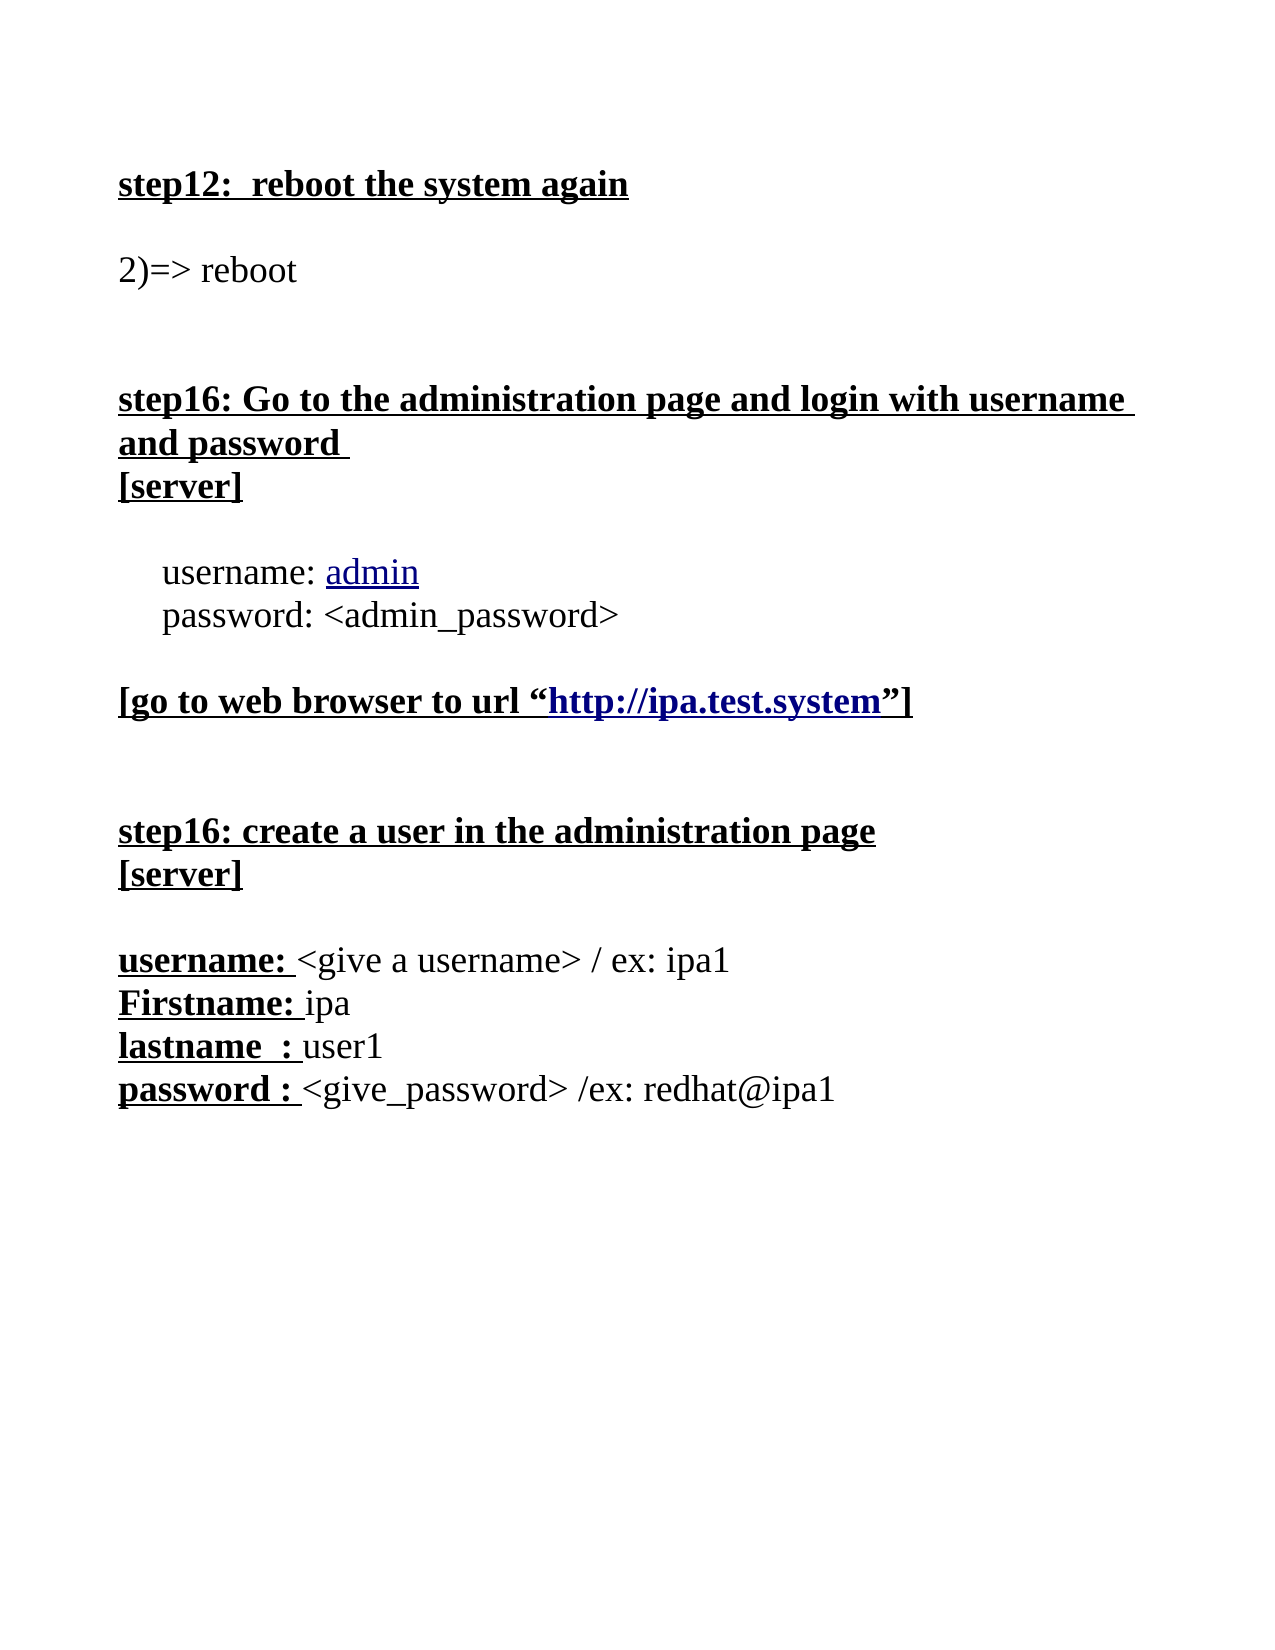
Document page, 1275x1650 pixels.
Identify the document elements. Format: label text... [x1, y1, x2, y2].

text password : <give_password> /ex: redhat@ipa1 [118, 1067, 1157, 1110]
text step12: reboot the system again [118, 161, 1157, 204]
text 2)=> reboot [118, 247, 1157, 291]
text lastname : user1 [118, 1024, 1157, 1067]
text [server] [118, 463, 1157, 506]
text [go to web browser to url “http://ipa.test.system”] [118, 679, 1157, 722]
text step16: create a user in the administration page [118, 808, 1157, 851]
text step16: Go to the administration page and login with username and password [118, 377, 1157, 463]
text username: admin [118, 549, 1157, 592]
text Firstname: ipa [118, 981, 1157, 1024]
text username: <give a username> / ex: ipa1 [118, 937, 1157, 981]
text password: <admin_password> [118, 592, 1157, 636]
text [server] [118, 851, 1157, 894]
